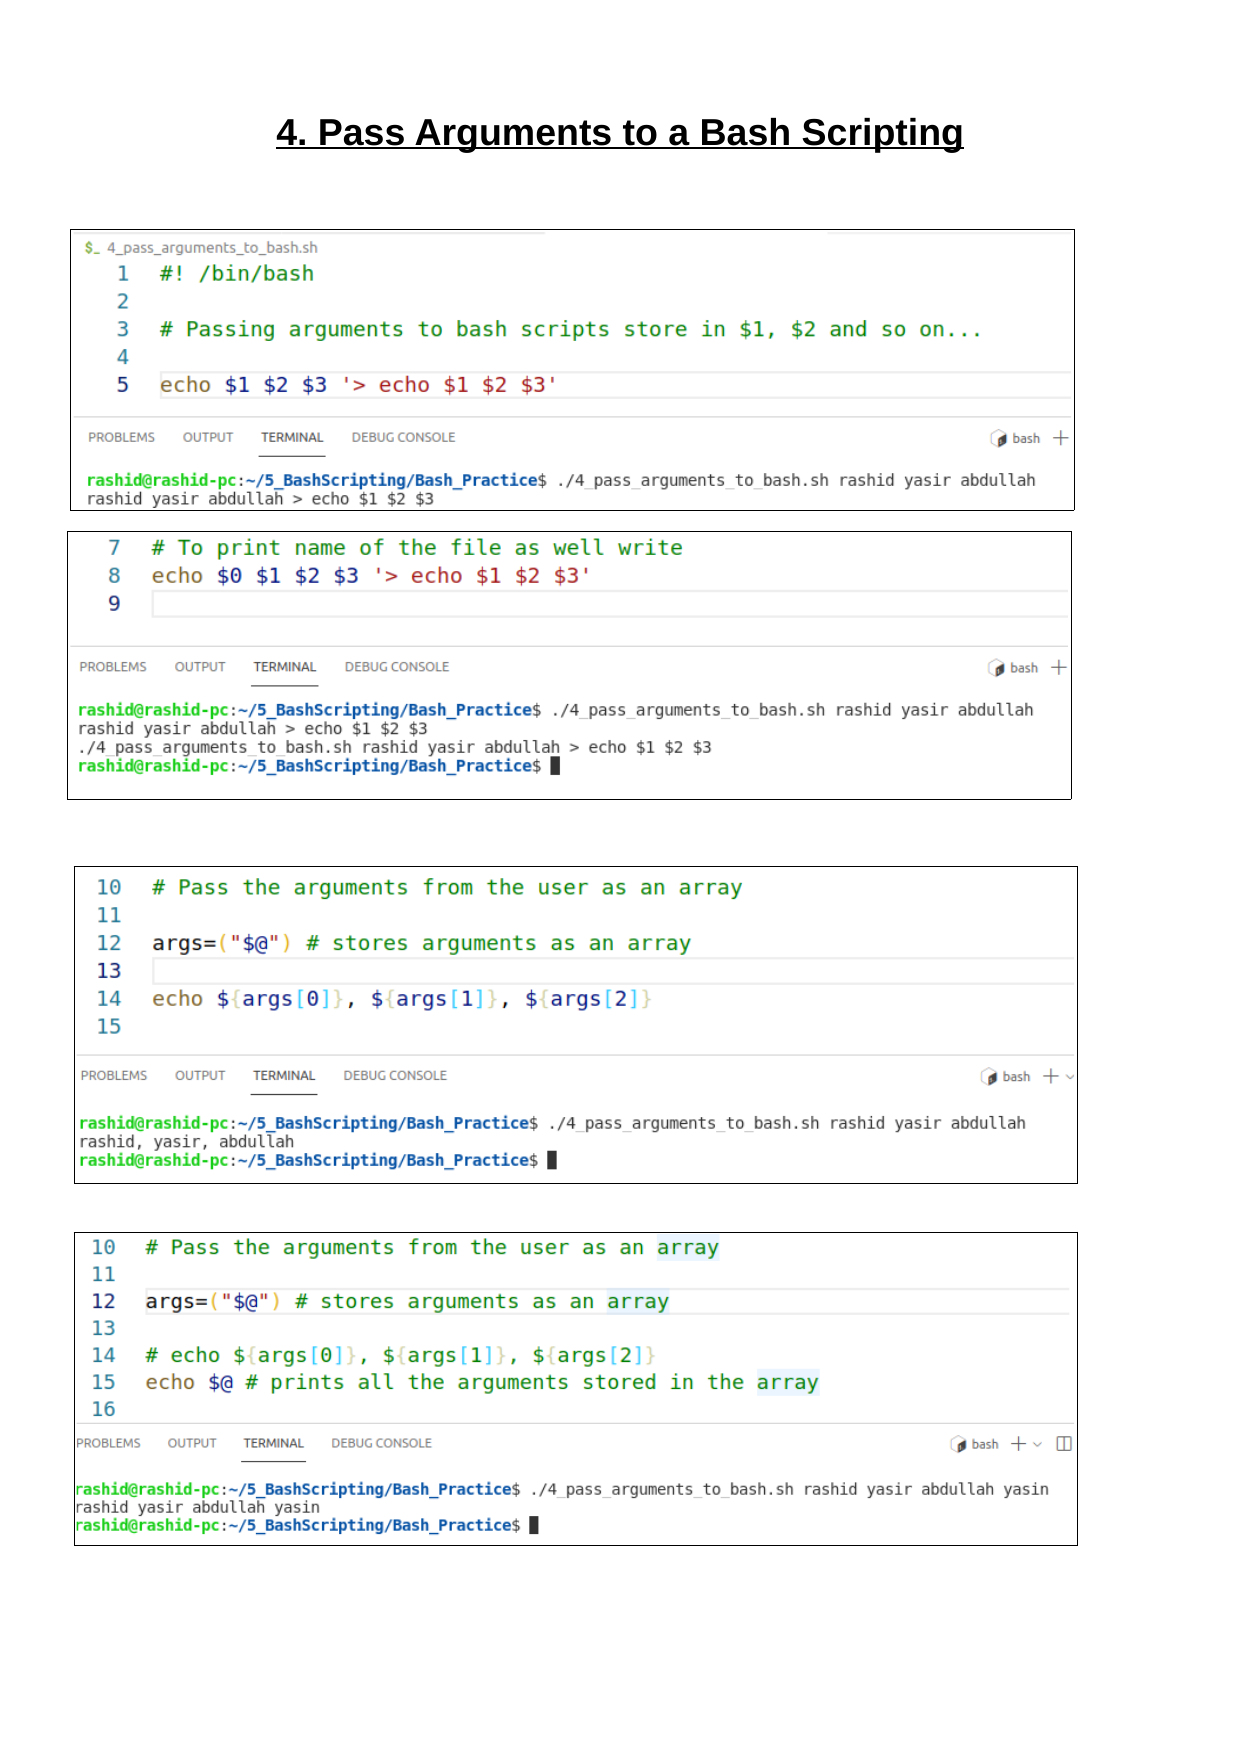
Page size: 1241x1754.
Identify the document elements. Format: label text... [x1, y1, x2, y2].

picture [76, 1234, 1075, 1542]
picture [73, 232, 1072, 508]
picture [76, 869, 1075, 1181]
picture [70, 534, 1068, 796]
subtitle 4. Pass Arguments to a Bash Scripting [75, 110, 1165, 153]
